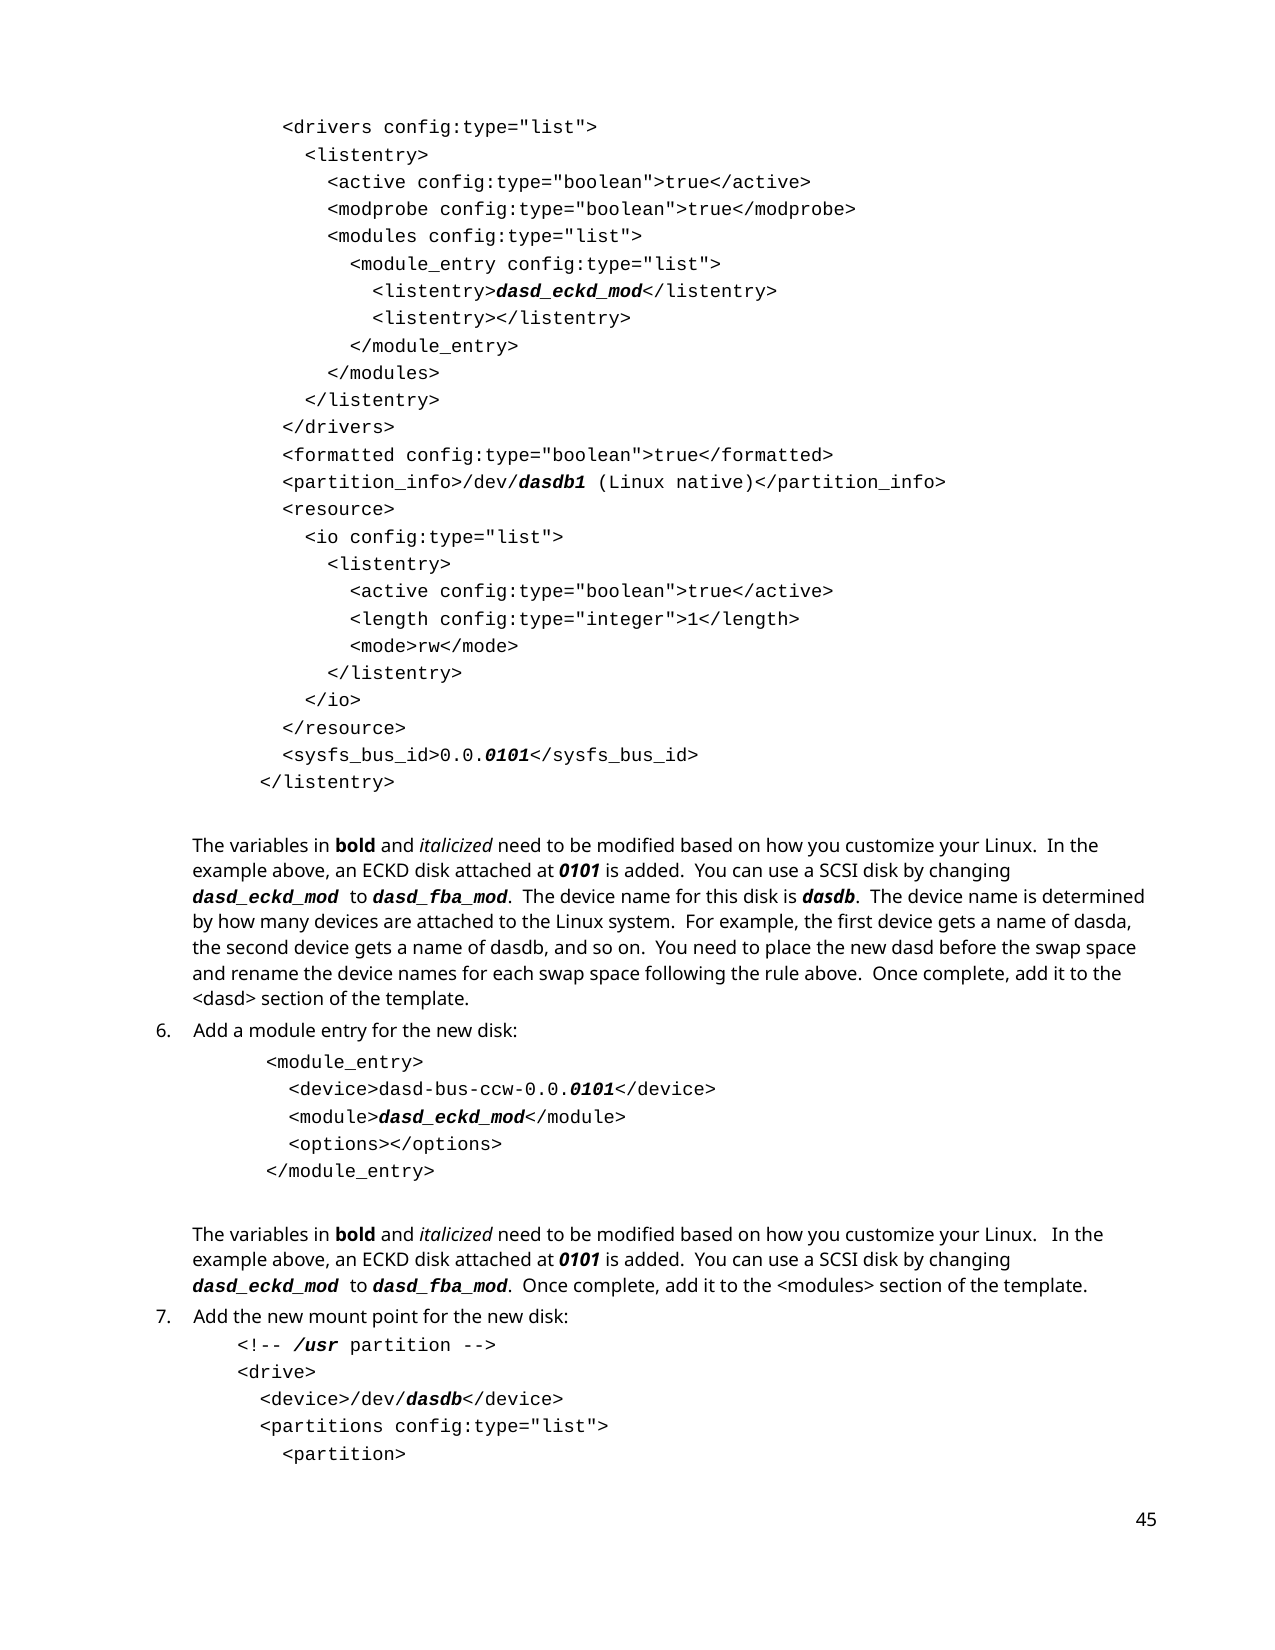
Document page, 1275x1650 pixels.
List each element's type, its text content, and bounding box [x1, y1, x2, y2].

text </module_entry> [192, 336, 1157, 358]
text <drivers config:type="list"> [192, 118, 1157, 139]
text <partition_info>/dev/dasdb1 (Linux native)</partition_info> [192, 473, 1157, 494]
text <partition> [192, 1444, 1157, 1466]
text <length config:type="integer">1</length> [192, 609, 1157, 631]
text <!-- /usr partition --> [192, 1335, 1157, 1357]
text <module_entry config:type="list"> [192, 254, 1157, 276]
text <module_entry> [192, 1048, 1157, 1074]
text </listentry> [192, 664, 1157, 685]
text <listentry> [192, 555, 1157, 576]
text <io config:type="list"> [192, 527, 1157, 549]
list Add the new mount point for the new disk: [156, 1304, 1157, 1329]
list Add a module entry for the new disk: [156, 1017, 1157, 1042]
text <active config:type="boolean">true</active> [192, 582, 1157, 603]
text </resource> [192, 718, 1157, 740]
text <partitions config:type="list"> [192, 1417, 1157, 1438]
text </drivers> [192, 418, 1157, 439]
text <active config:type="boolean">true</active> [192, 173, 1157, 194]
text <listentry></listentry> [192, 309, 1157, 330]
text <device>dasd-bus-ccw-0.0.0101</device> [266, 1080, 1157, 1101]
text </io> [192, 691, 1157, 712]
text <options></options> [266, 1135, 1157, 1156]
text <modprobe config:type="boolean">true</modprobe> [192, 200, 1157, 221]
text <module>dasd_eckd_mod</module> [266, 1107, 1157, 1129]
text <device>/dev/dasdb</device> [192, 1390, 1157, 1411]
text </module_entry> [266, 1162, 1157, 1183]
text <mode>rw</mode> [192, 637, 1157, 658]
text <drive> [192, 1363, 1157, 1384]
text <listentry> [192, 145, 1157, 167]
text </listentry> [192, 391, 1157, 412]
text <formatted config:type="boolean">true</formatted> [192, 446, 1157, 467]
text <resource> [192, 500, 1157, 521]
text <modules config:type="list"> [192, 227, 1157, 248]
text The variables in bold and italicized need to be modified based on how you customize your Linux. In the example above, an ECKD disk attached at 0101 is added. You can use a SCSI disk by changing dasd_eckd_mod to dasd_fba_mod. Once complete, add it to the <modules> section of the template. [192, 1221, 1157, 1298]
text The variables in bold and italicized need to be modified based on how you customize your Linux. In the example above, an ECKD disk attached at 0101 is added. You can use a SCSI disk by changing dasd_eckd_mod to dasd_fba_mod. The device name for this disk is dasdb. The device name is determined by how many devices are attached to the Linux system. For example, the first device gets a name of dasda, the second device gets a name of dasdb, and so on. You need to place the new dasd before the swap space and rename the device names for each swap space following the rule above. Once complete, add it to the <dasd> section of the template. [192, 832, 1157, 1011]
text </modules> [192, 364, 1157, 385]
text <sysfs_bus_id>0.0.0101</sysfs_bus_id> [192, 746, 1157, 767]
text </listentry> [192, 773, 1157, 794]
text <listentry>dasd_eckd_mod</listentry> [192, 282, 1157, 303]
